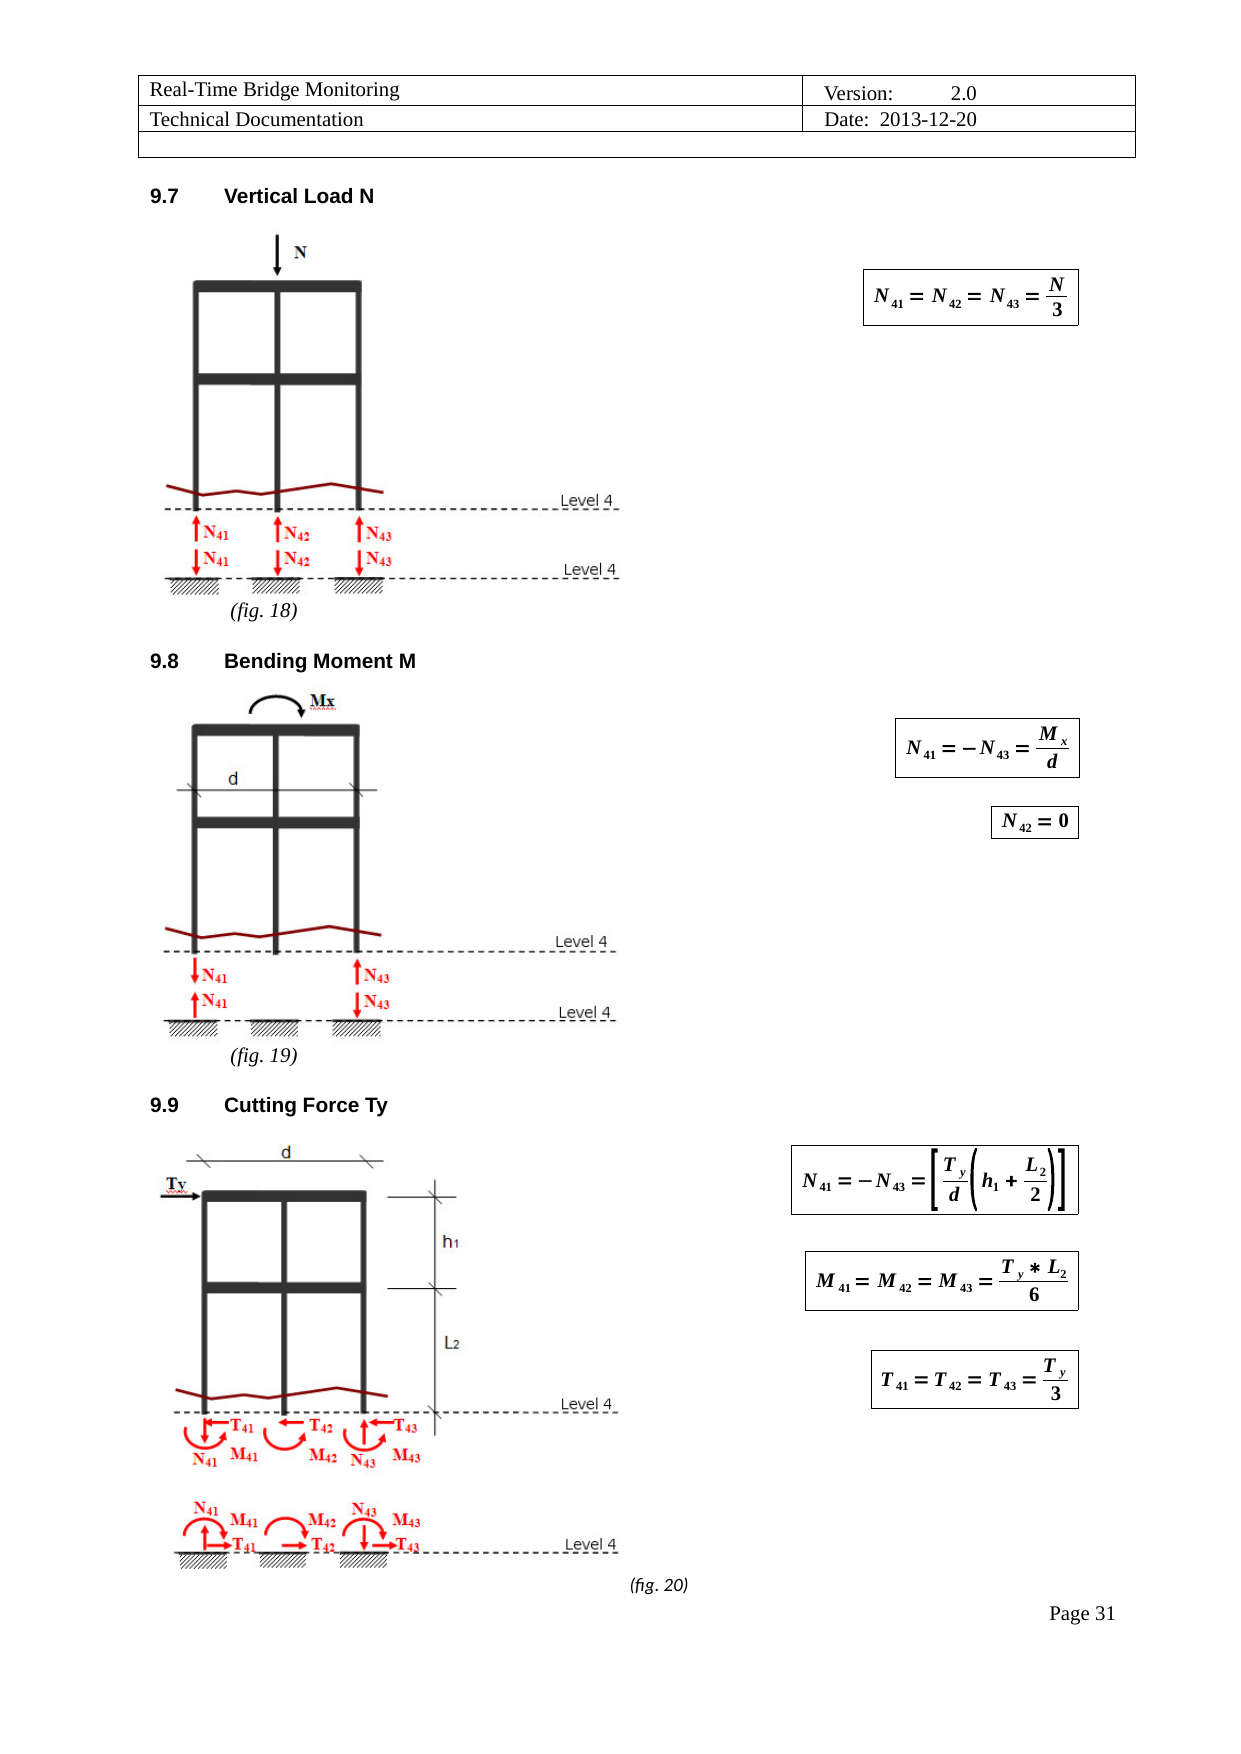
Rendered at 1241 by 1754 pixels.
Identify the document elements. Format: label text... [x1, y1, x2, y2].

text (fig. 19) [225, 679, 1090, 1067]
subtitle Cutting Force Ty [150, 1092, 1090, 1117]
text (fig. 18) [225, 214, 1090, 622]
picture [150, 678, 623, 1044]
text (fig. 20) [225, 1123, 1090, 1596]
subtitle Bending Moment M [150, 647, 1090, 672]
picture [150, 1135, 623, 1573]
subtitle Vertical Load N [150, 183, 1090, 208]
picture [150, 221, 623, 599]
